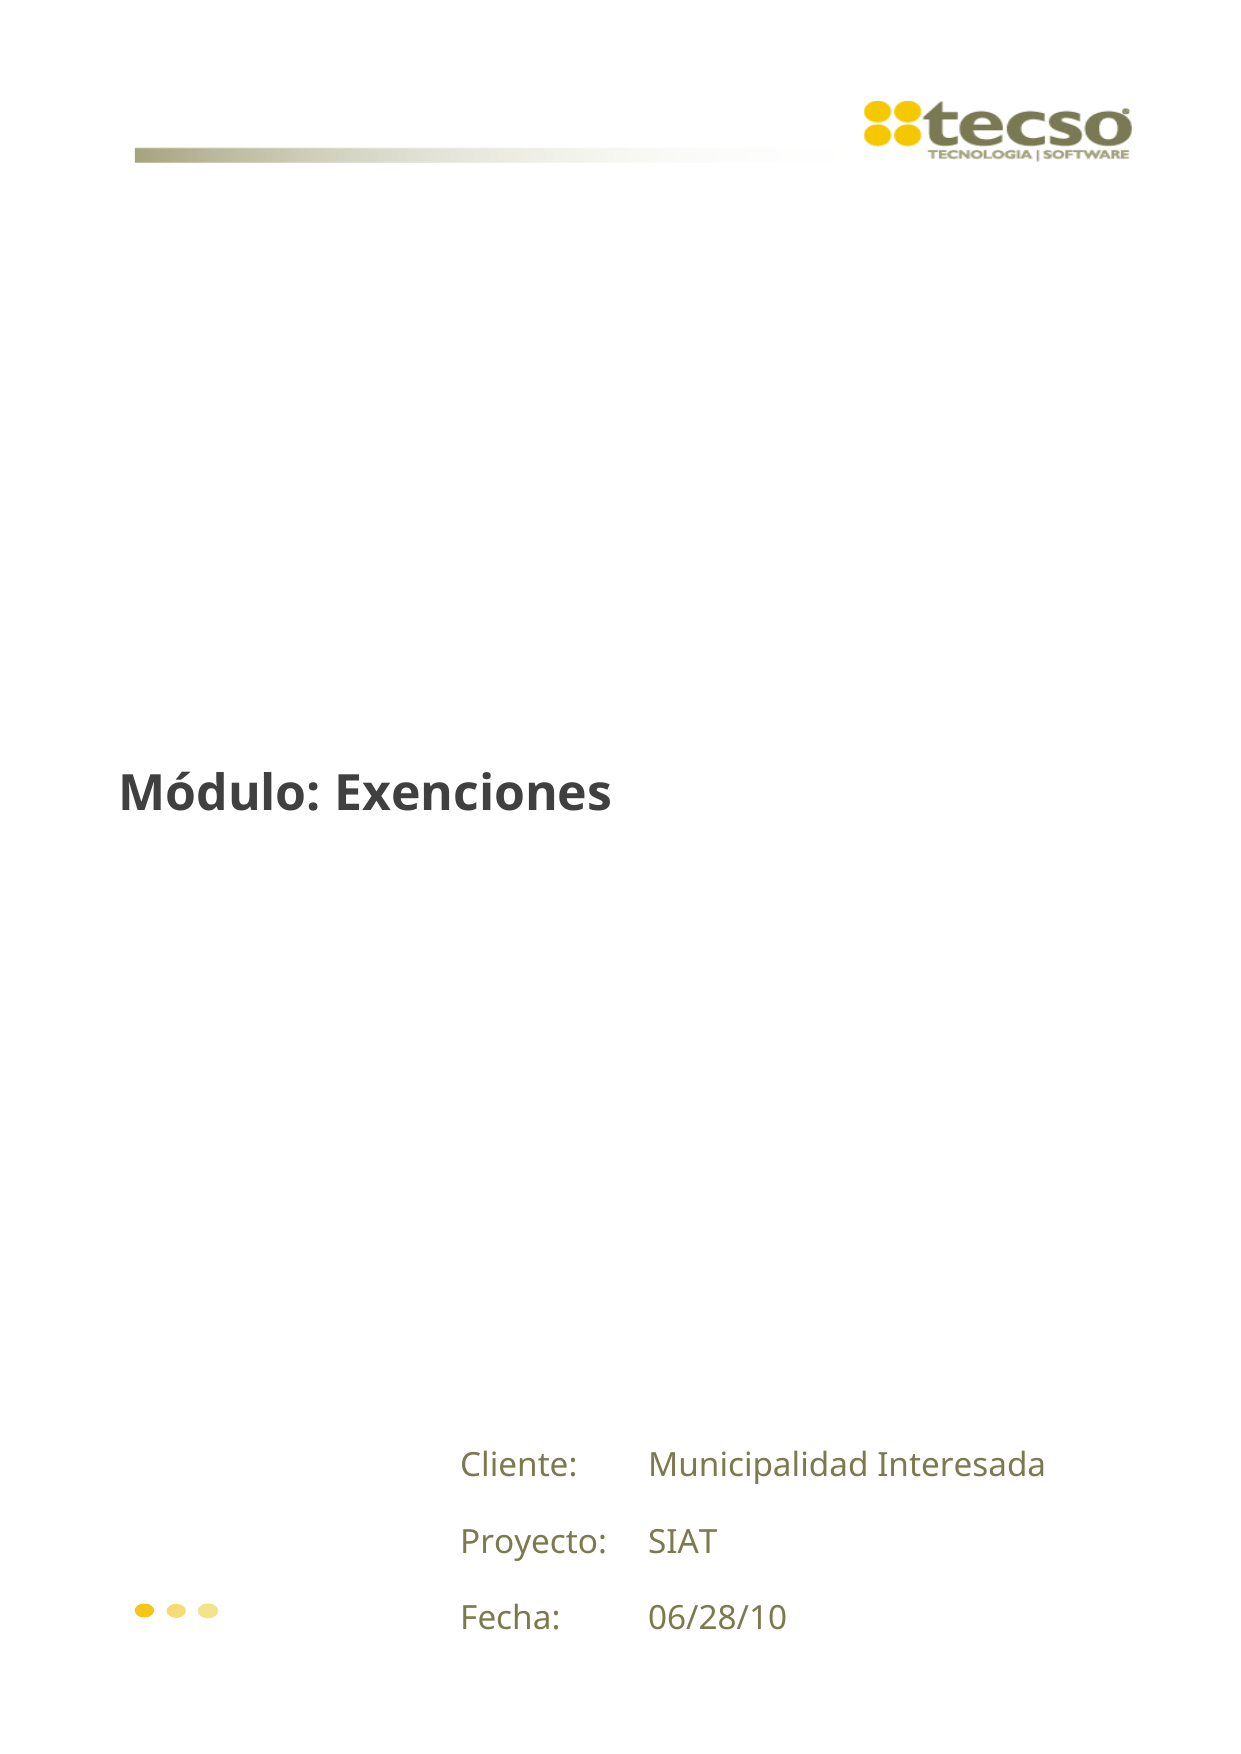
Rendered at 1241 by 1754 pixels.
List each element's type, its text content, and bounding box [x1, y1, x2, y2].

table_cell [411, 1422, 449, 1499]
picture [134, 101, 1132, 163]
table_cell [107, 1422, 411, 1499]
table_cell Cliente: [449, 1422, 637, 1499]
table_cell SIAT [637, 1499, 1133, 1575]
table_cell [411, 1575, 449, 1640]
table_cell Proyecto: [449, 1499, 637, 1575]
table_cell [411, 1499, 449, 1575]
table_cell Fecha: [449, 1575, 637, 1640]
table_cell [411, 1345, 449, 1422]
table_cell [637, 1345, 1133, 1422]
table_cell [107, 1499, 411, 1575]
table_cell [107, 1575, 411, 1640]
table_cell [107, 1345, 411, 1422]
table_header Módulo: Exenciones [107, 231, 1133, 1345]
table_cell 28/06/10 [637, 1575, 1133, 1640]
table_cell [449, 1345, 637, 1422]
table_cell Municipalidad Interesada [637, 1422, 1133, 1499]
